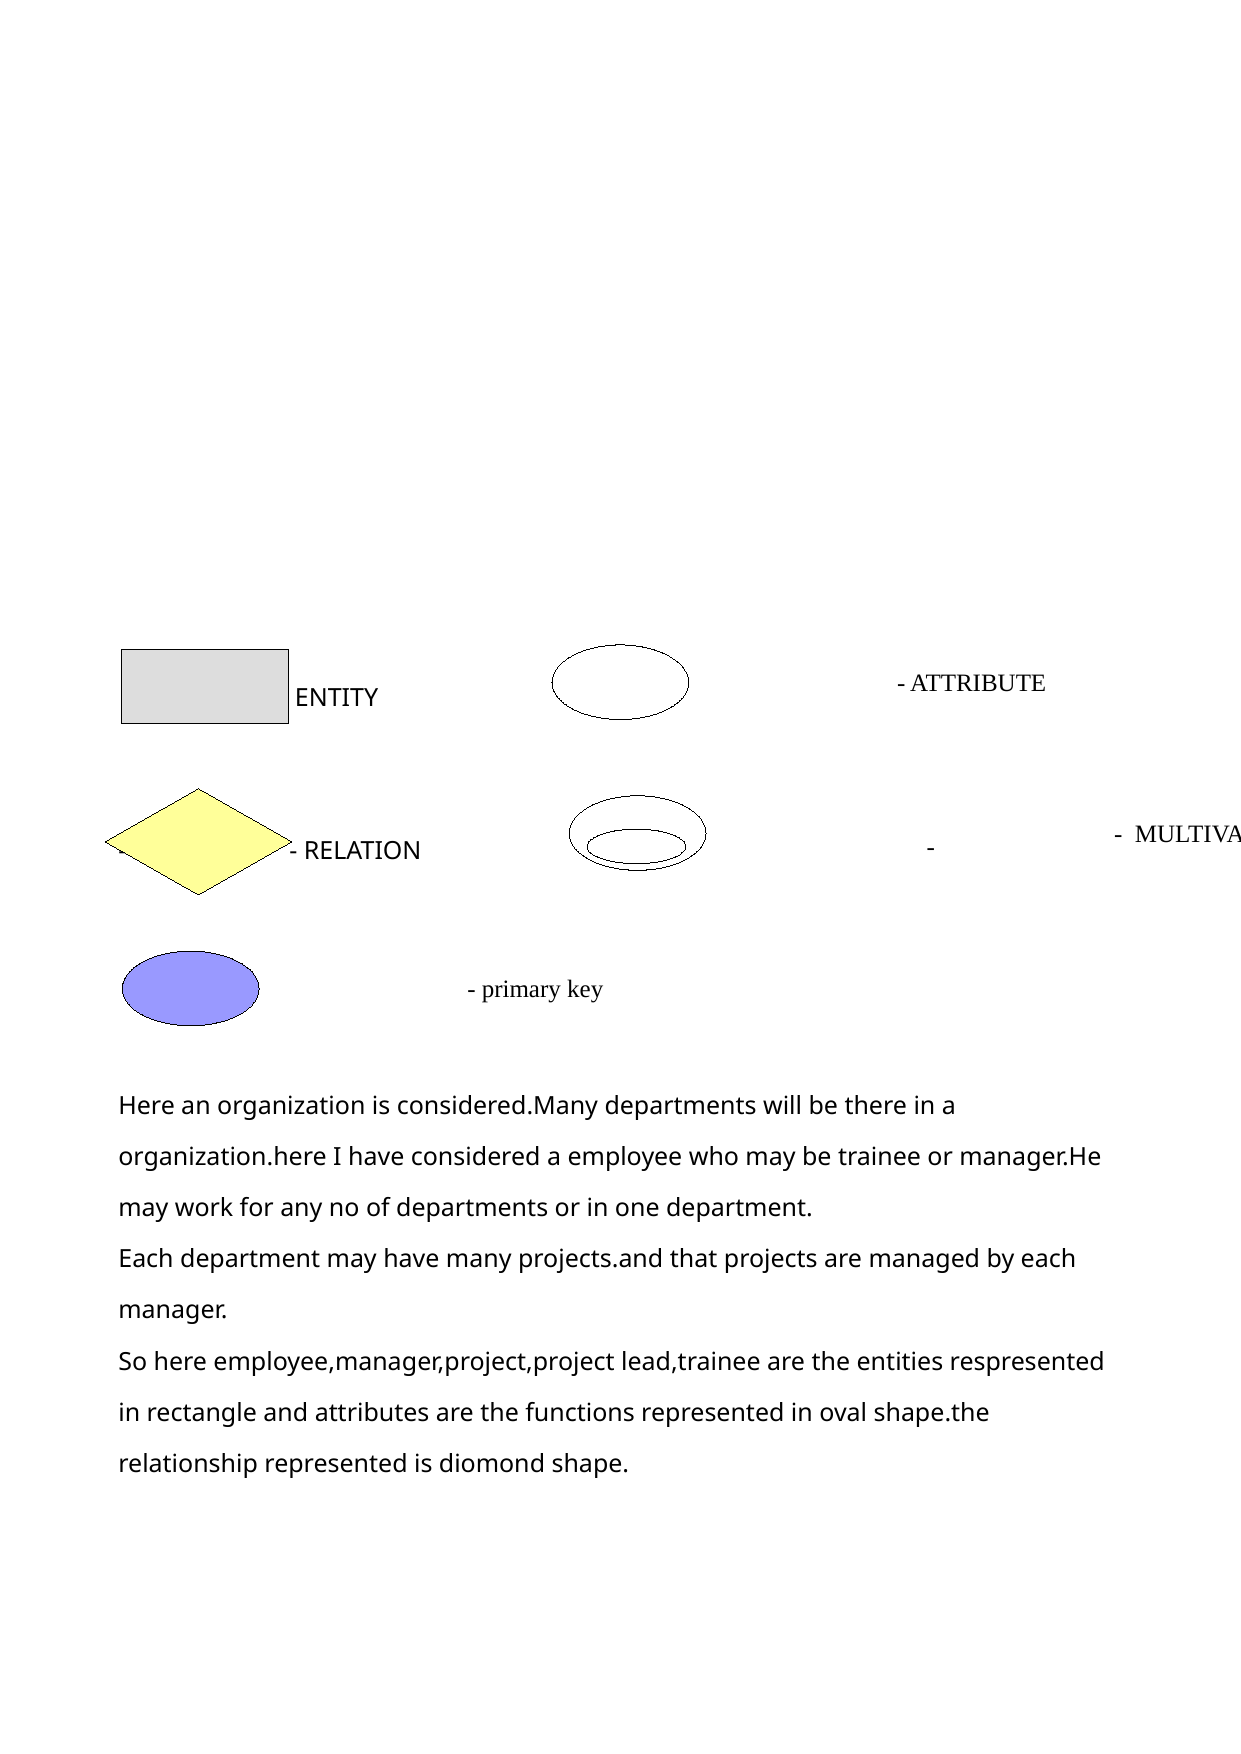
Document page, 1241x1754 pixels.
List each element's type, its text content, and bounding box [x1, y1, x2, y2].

text Each department may have many projects.and that projects are managed by each manager. [118, 1241, 1122, 1326]
text - RELATION - RELATION [118, 850, 147, 867]
text - ENTITY [289, 679, 581, 714]
text - RELATION - RELATION [670, 833, 1122, 867]
text - RELATION - RELATION [250, 833, 605, 867]
text Here an organization is considered.Many departments will be there in a organization.here I have considered a employee who may be trainee or manager.He may work for any no of departments or in one department. [118, 1088, 1122, 1224]
text So here employee,manager,project,project lead,trainee are the entities respresented in rectangle and attributes are the functions represented in oval shape.the relationship represented is diomond shape. [118, 1343, 1122, 1479]
text - ENTITY [659, 679, 1122, 714]
